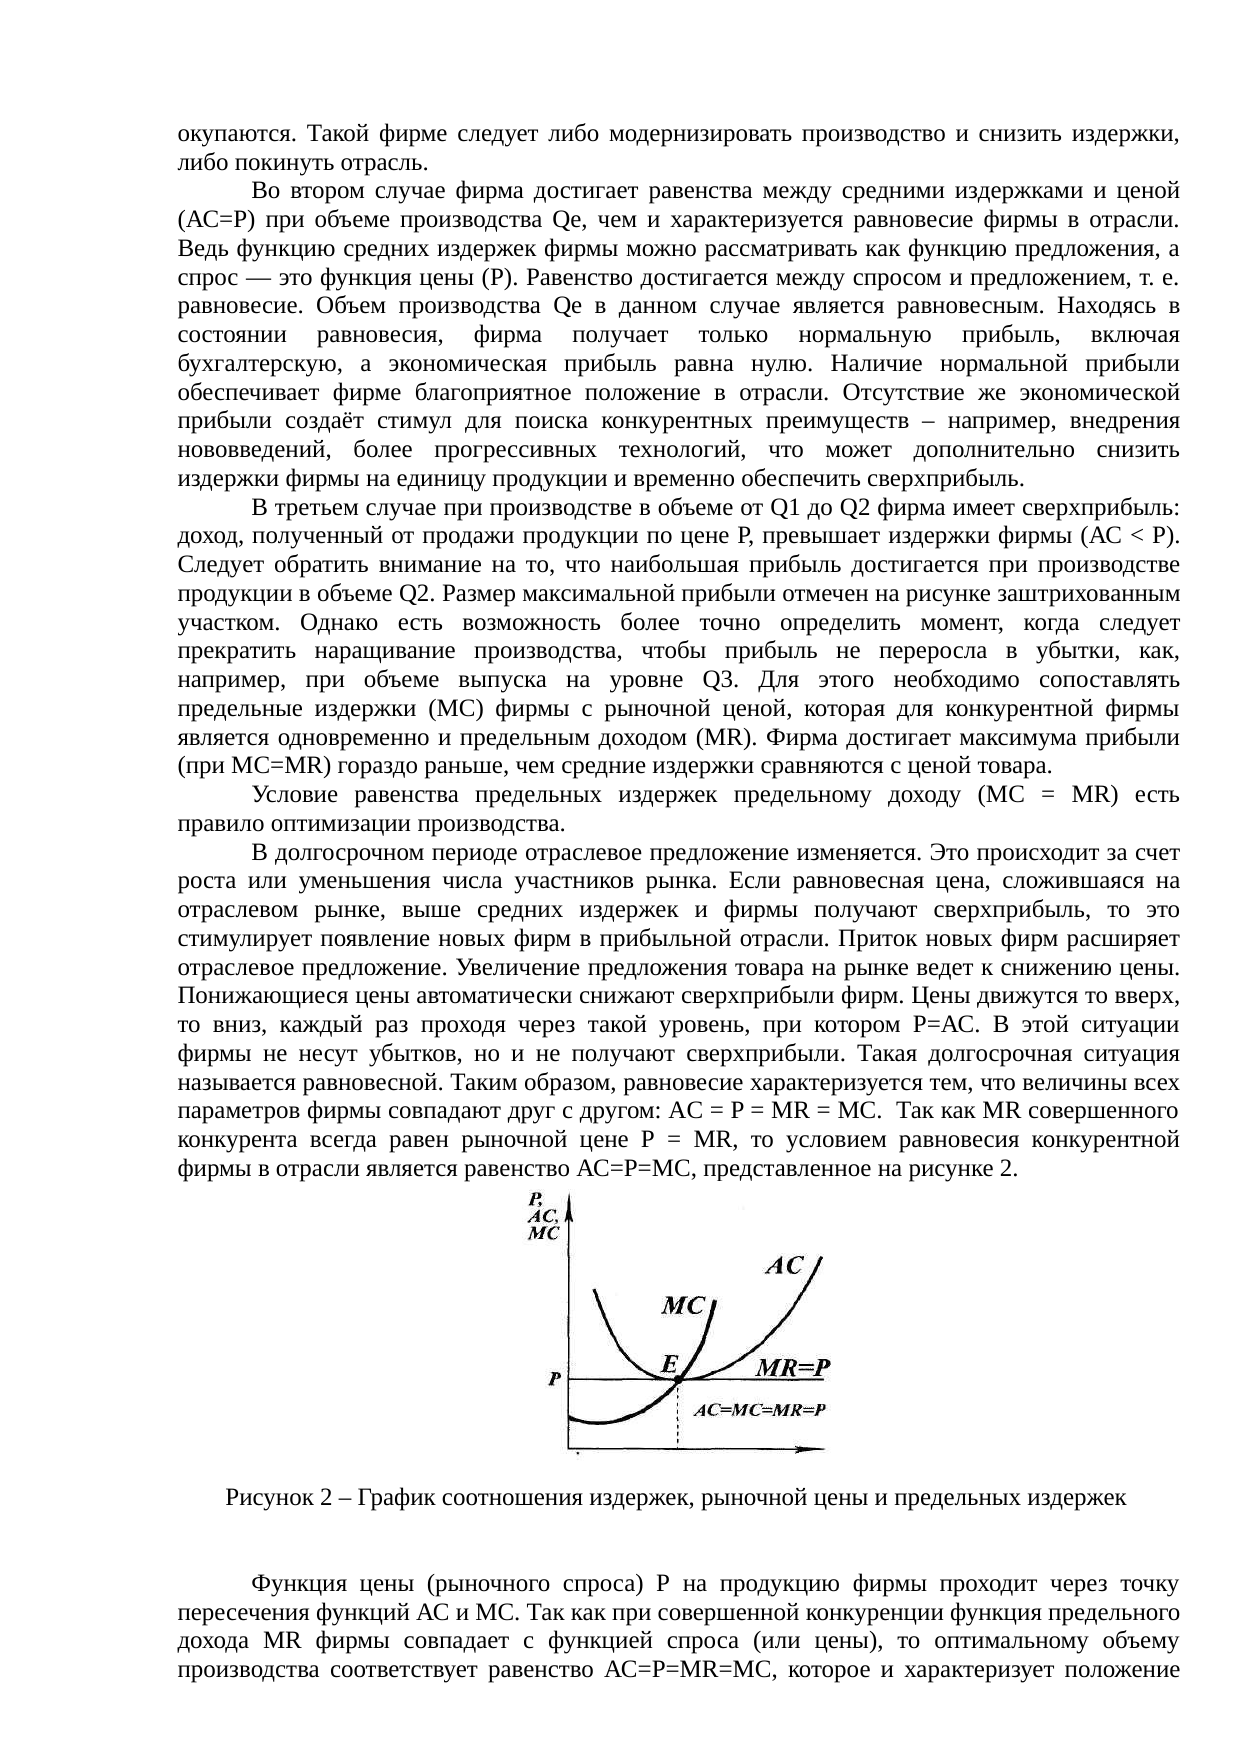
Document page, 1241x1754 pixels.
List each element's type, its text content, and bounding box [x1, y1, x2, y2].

text окупаются. Такой фирме следует либо модернизировать производство и снизить издержки, либо покинуть отрасль. [177, 118, 1181, 176]
text Функция цены (рыночного спроса) Р на продукцию фирмы проходит через точку пересечения функций АС и МС. Так как при совершенной конкуренции функция предельного дохода MR фирмы совпадает с функцией спроса (или цены), то оптимальному объему производства соответствует равенство АС=Р=MR=МС, которое и характеризует положение [177, 1568, 1181, 1683]
text В третьем случае при производстве в объеме от Q1 до Q2 фирма имеет сверхприбыль: доход, полученный от продажи про­дукции по цене Р, превышает издержки фирмы (АС < Р). Следует обратить внимание на то, что наибольшая прибыль достигается при производстве продукции в объеме Q2. Размер максимальной прибыли отмечен на рисунке заштрихованным участком. Однако есть возможность более точно определить момент, когда следует прекратить наращивание производства, чтобы прибыль не переросла в убытки, как, например, при объеме выпуска на уровне Q3. Для этого необходимо сопоставлять предельные издержки (МС) фирмы с рыночной ценой, которая для конкурентной фирмы является одновременно и предельным доходом (MR). Фирма достигает максимума прибыли (при МС=MR) гораздо раньше, чем средние издержки сравняются с ценой товара. [177, 492, 1181, 779]
text В долгосрочном периоде отраслевое предложение изменяется. Это происходит за счет роста или уменьшения числа участников рынка. Если равновесная цена, сложившаяся на отраслевом рынке, выше средних издержек и фирмы получают сверхприбыль, то это стимулирует появление новых фирм в прибыльной отрасли. Приток новых фирм расширяет отраслевое предложение. Увеличение предложения товара на рынке ведет к снижению цены. Понижающиеся цены автоматически снижают сверхприбыли фирм. Цены движутся то вверх, то вниз, каждый раз проходя через такой уровень, при котором Р=АС. В этой ситуации фирмы не несут убытков, но и не получают сверхприбыли. Такая долгосрочная ситуация называется равновесной. Таким образом, равновесие характеризуется тем, что величины всех параметров фирмы совпадают друг с другом: AC = P = MR = MC. Так как MR совершенного конкурента всегда равен рыночной цене Р = MR, то условием равновесия конкурентной фирмы в отрасли является равенство АС=Р=МС, представленное на рисунке 2. [177, 837, 1181, 1182]
text Во втором случае фирма достигает равенства между средними издержками и ценой (АС=Р) при объеме производства Qe, чем и характеризуется равновесие фирмы в отрасли. Ведь функцию средних издержек фирмы можно рассматривать как функцию предложения, а спрос — это функция цены (Р). Равенство достигается между спросом и предложением, т. е. равновесие. Объем производства Qe в данном случае является равновесным. Находясь в состоянии равновесия, фирма получает только нормальную прибыль, включая бухгалтерскую, а экономическая прибыль равна нулю. Наличие нормальной прибыли обеспечивает фирме благоприятное положение в отрасли. Отсутствие же экономической прибыли создаёт стимул для поиска конкурентных преимуществ – например, внедрения нововведений, более прогрессивных технологий, что может дополнительно снизить издержки фирмы на единицу продукции и временно обеспечить сверхприбыль. [177, 176, 1181, 492]
text Рисунок 2 – График соотношения издержек, рыночной цены и предельных издержек [177, 1482, 1181, 1511]
text Условие равенства предельных издержек предельному доходу (МС = MR) есть правило оптимизации производства. [177, 779, 1181, 837]
